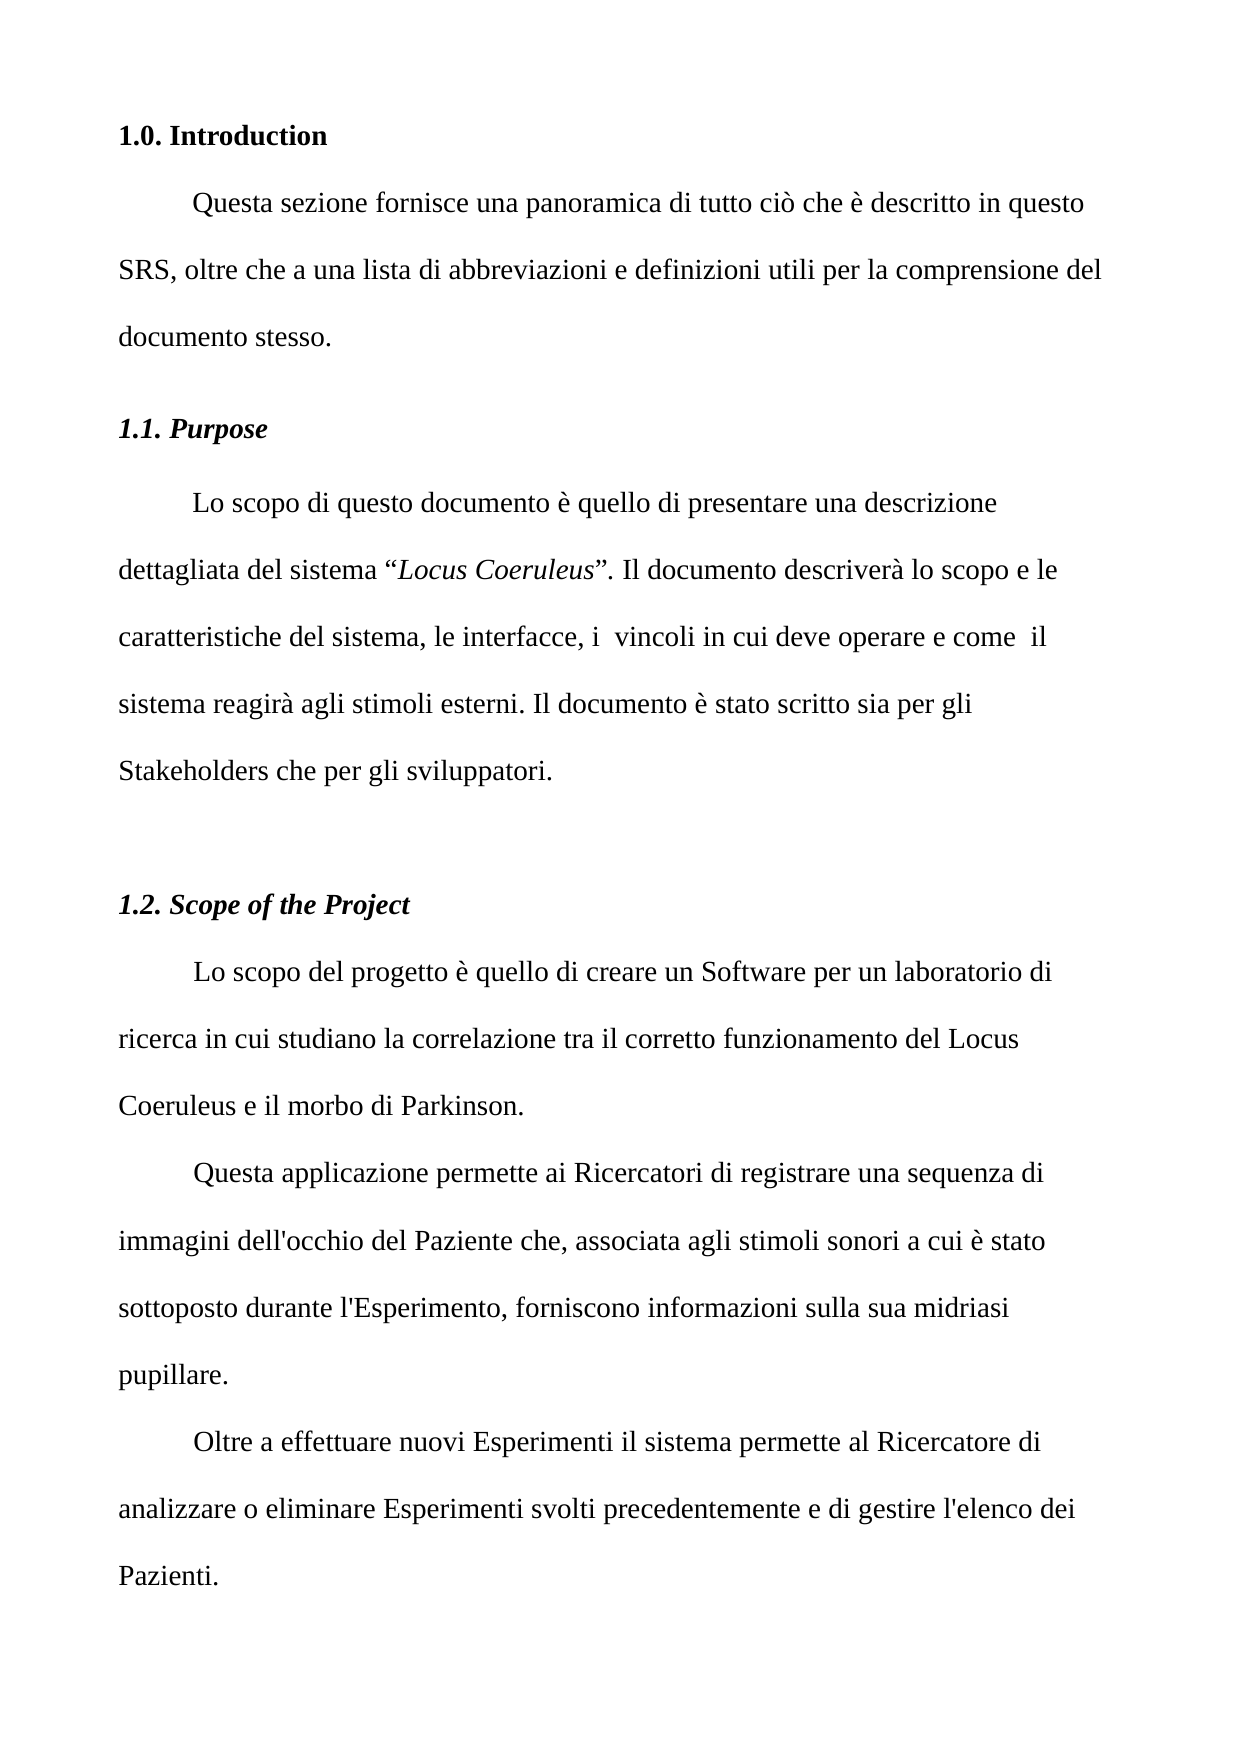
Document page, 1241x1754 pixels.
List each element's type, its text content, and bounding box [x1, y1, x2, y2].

text 1.2. Scope of the Project [118, 820, 1122, 921]
text Oltre a effettuare nuovi Esperimenti il sistema permette al Ricercatore di analizzare o eliminare Esperimenti svolti precedentemente e di gestire l'elenco dei Pazienti. [118, 1424, 1122, 1592]
text Questa sezione fornisce una panoramica di tutto ciò che è descritto in questo SRS, oltre che a una lista di abbreviazioni e definizioni utili per la comprensione del documento stesso. [118, 185, 1122, 353]
subtitle 1.1. Purpose [118, 411, 1122, 445]
text Lo scopo di questo documento è quello di presentare una descrizione dettagliata del sistema “Locus Coeruleus”. Il documento descriverà lo scopo e le caratteristiche del sistema, le interfacce, i vincoli in cui deve operare e come il sistema reagirà agli stimoli esterni. Il documento è stato scritto sia per gli Stakeholders che per gli sviluppatori. [118, 485, 1122, 787]
text Questa applicazione permette ai Ricercatori di registrare una sequenza di immagini dell'occhio del Paziente che, associata agli stimoli sonori a cui è stato sottoposto durante l'Esperimento, forniscono informazioni sulla sua midriasi pupillare. [118, 1156, 1122, 1390]
subtitle 1.0. Introduction [118, 118, 1122, 152]
text Lo scopo del progetto è quello di creare un Software per un laboratorio di ricerca in cui studiano la correlazione tra il corretto funzionamento del Locus Coeruleus e il morbo di Parkinson. [118, 954, 1122, 1122]
